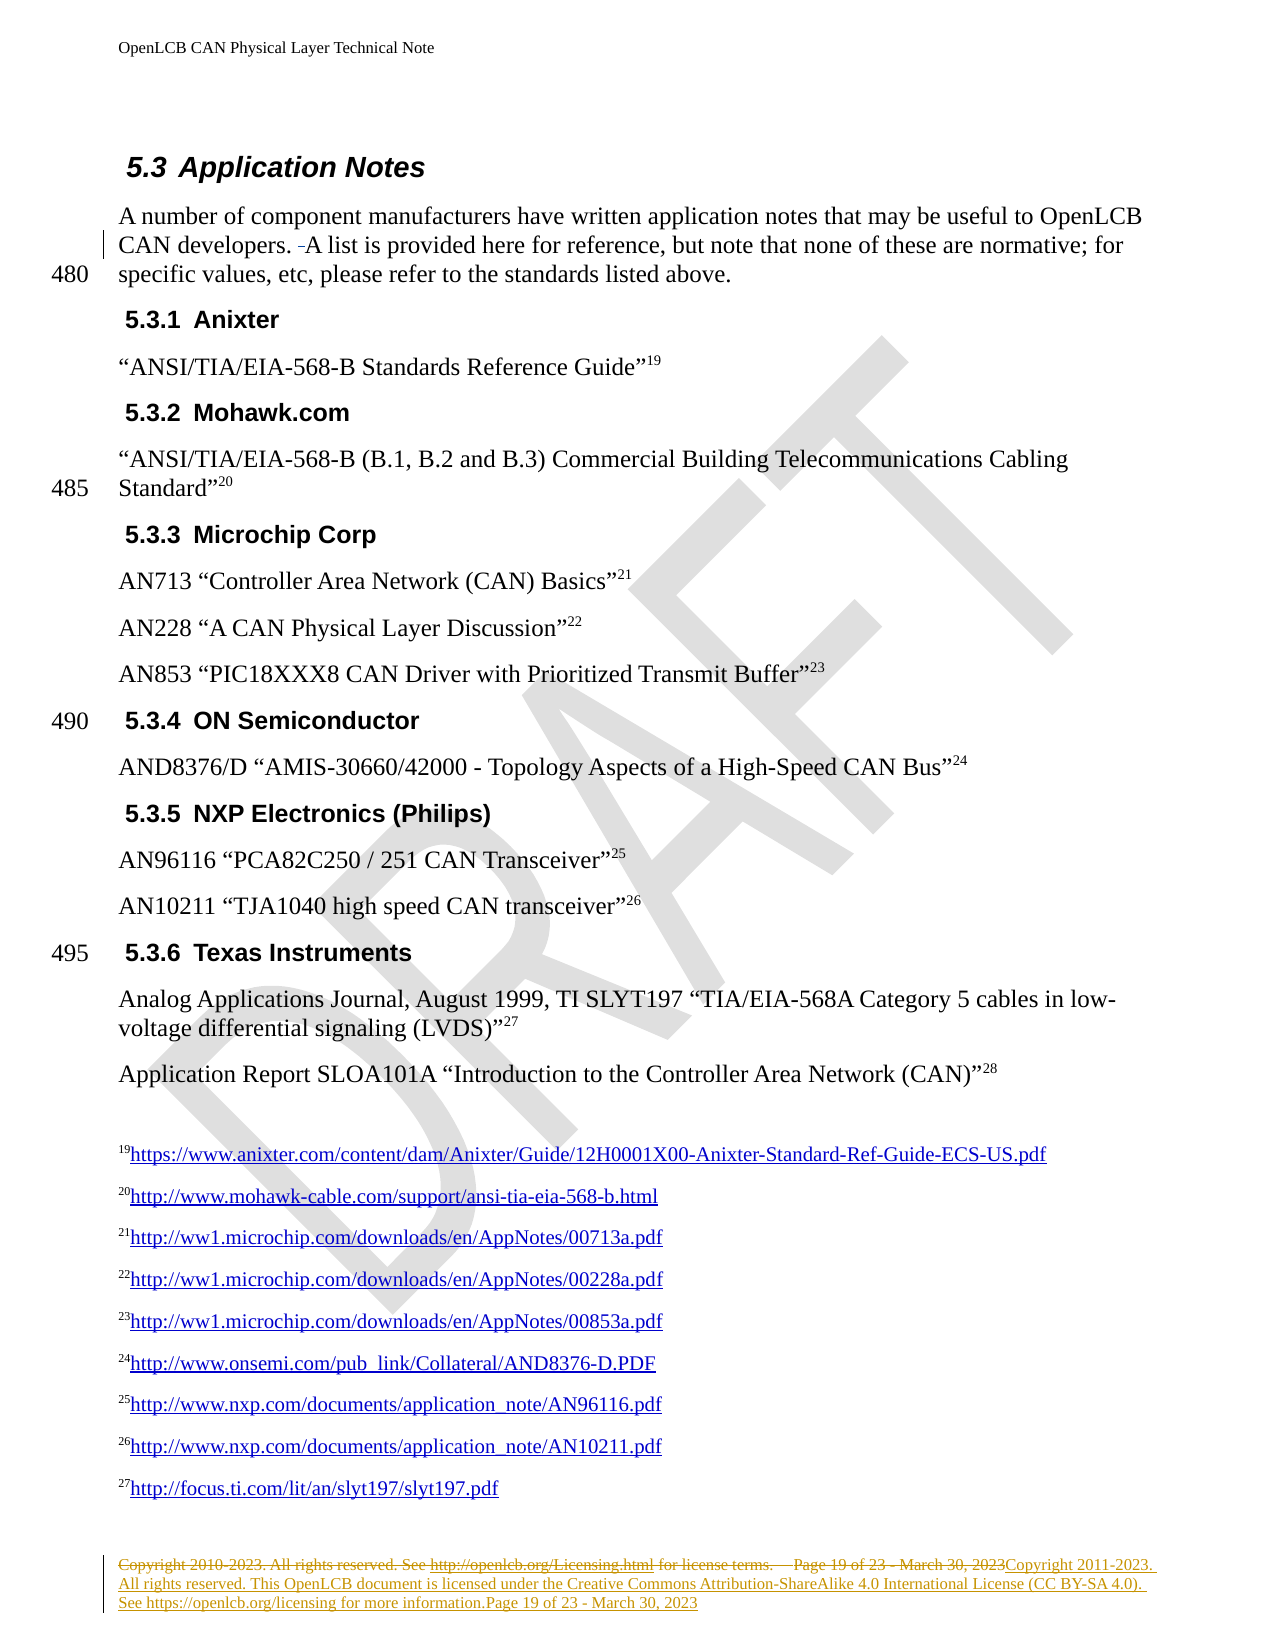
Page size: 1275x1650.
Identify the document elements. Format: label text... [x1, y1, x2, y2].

text https://www.anixter.com/content/dam/Anixter/Guide/12H0001X00-Anixter-Standard-Ref-Guide-ECS-US.pdf [465, 1142, 1157, 1166]
subtitle ON Semiconductor [118, 706, 543, 734]
text http://www.mohawk-cable.com/support/ansi-tia-eia-568-b.html [305, 1183, 440, 1204]
text A number of component manufacturers have written application notes that may be useful to OpenLCB CAN developers. A list is provided here for reference, but note that none of these are normative; for specific values, etc, please refer to the standards listed above. [118, 201, 1157, 287]
text http://ww1.microchip.com/downloads/en/AppNotes/00228a.pdf [418, 1267, 1157, 1291]
text “ANSI/TIA/EIA-568-B (B.1, B.2 and B.3) Commercial Building Telecommunications Cabling Standard” [118, 444, 897, 502]
text AN96116 “PCA82C250 / 251 CAN Transceiver” [835, 845, 1157, 874]
text [695, 613, 839, 641]
subtitle Texas Instruments [700, 938, 1157, 967]
text AND8376/D “AMIS-30660/42000 - Topology Aspects of a High-Speed CAN Bus” [588, 752, 674, 781]
text Analog Applications Journal, August 1999, TI SLYT197 “TIA/EIA-568A Category 5 cables in low-voltage differential signaling (LVDS)” [478, 984, 1157, 1042]
text AN96116 “PCA82C250 / 251 CAN Transceiver” [692, 845, 828, 874]
text http://ww1.microchip.com/downloads/en/AppNotes/00713a.pdf [347, 1225, 427, 1246]
text [893, 352, 1157, 380]
text Application Report SLOA101A “Introduction to the Controller Area Network (CAN)” [201, 1059, 391, 1088]
subtitle [796, 706, 1157, 734]
text AN10211 “TJA1040 high speed CAN transceiver” [543, 891, 653, 920]
text http://focus.ti.com/lit/an/slyt197/slyt197.pdf [118, 1476, 1157, 1500]
subtitle [880, 798, 1157, 827]
text [1054, 613, 1157, 641]
subtitle [607, 706, 771, 734]
text AND8376/D “AMIS-30660/42000 - Topology Aspects of a High-Speed CAN Bus” [685, 752, 818, 781]
text http://ww1.microchip.com/downloads/en/AppNotes/00713a.pdf [118, 1225, 325, 1249]
text [869, 613, 1036, 641]
subtitle Texas Instruments [543, 938, 680, 967]
text Analog Applications Journal, August 1999, TI SLYT197 “TIA/EIA-568A Category 5 cables in low-voltage differential signaling (LVDS)” [118, 984, 447, 1042]
text AND8376/D “AMIS-30660/42000 - Topology Aspects of a High-Speed CAN Bus” [118, 752, 571, 781]
text AN96116 “PCA82C250 / 251 CAN Transceiver” [118, 845, 370, 874]
subtitle [961, 520, 1157, 548]
text http://www.onsemi.com/pub_link/Collateral/AND8376-D.PDF [118, 1351, 1157, 1375]
text AN96116 “PCA82C250 / 251 CAN Transceiver” [511, 845, 626, 874]
text http://www.nxp.com/documents/application_note/AN96116.pdf [118, 1392, 1157, 1416]
subtitle [561, 711, 596, 734]
text AN713 “Controller Area Network (CAN) Basics” [118, 566, 649, 595]
text http://ww1.microchip.com/downloads/en/AppNotes/00228a.pdf [118, 1267, 367, 1291]
text “ANSI/TIA/EIA-568-B (B.1, B.2 and B.3) Commercial Building Telecommunications Cabling Standard” [885, 444, 1157, 502]
subtitle NXP Electronics (Philips) [118, 798, 598, 827]
text AN853 “PIC18XXX8 CAN Driver with Prioritized Transmit Buffer” [741, 659, 793, 685]
subtitle Application Notes [118, 150, 1157, 183]
text http://www.mohawk-cable.com/support/ansi-tia-eia-568-b.html [118, 1183, 284, 1208]
text Application Report SLOA101A “Introduction to the Controller Area Network (CAN)” [509, 1059, 1157, 1088]
text AN10211 “TJA1040 high speed CAN transceiver” [673, 891, 1157, 920]
text [1007, 566, 1157, 595]
text AN853 “PIC18XXX8 CAN Driver with Prioritized Transmit Buffer” [822, 659, 1157, 688]
text http://www.mohawk-cable.com/support/ansi-tia-eia-568-b.html [476, 1183, 1157, 1208]
text AN10211 “TJA1040 high speed CAN transceiver” [118, 891, 325, 920]
text AN96116 “PCA82C250 / 251 CAN Transceiver” [398, 845, 494, 874]
text AN10211 “TJA1040 high speed CAN transceiver” [364, 891, 515, 920]
text http://ww1.microchip.com/downloads/en/AppNotes/00853a.pdf [118, 1309, 1157, 1333]
text [678, 566, 990, 595]
text “ANSI/TIA/EIA-568-B Standards Reference Guide” [118, 352, 863, 380]
subtitle Anixter [118, 305, 1157, 334]
text https://www.anixter.com/content/dam/Anixter/Guide/12H0001X00-Anixter-Standard-Ref-Guide-ECS-US.pdf [118, 1142, 242, 1166]
subtitle Mohawk.com [118, 398, 817, 427]
text Application Report SLOA101A “Introduction to the Controller Area Network (CAN)” [408, 1059, 493, 1088]
subtitle [725, 520, 943, 548]
text https://www.anixter.com/content/dam/Anixter/Guide/12H0001X00-Anixter-Standard-Ref-Guide-ECS-US.pdf [264, 1142, 437, 1163]
subtitle [762, 798, 864, 827]
text AN228 “A CAN Physical Layer Discussion” [118, 613, 678, 641]
text http://www.nxp.com/documents/application_note/AN10211.pdf [118, 1434, 1157, 1458]
text AN853 “PIC18XXX8 CAN Driver with Prioritized Transmit Buffer” [118, 659, 725, 688]
subtitle Microchip Corp [118, 520, 695, 548]
subtitle [615, 798, 709, 827]
subtitle [857, 398, 1157, 427]
subtitle Texas Instruments [118, 938, 372, 967]
text http://ww1.microchip.com/downloads/en/AppNotes/00713a.pdf [459, 1225, 1157, 1249]
text AND8376/D “AMIS-30660/42000 - Topology Aspects of a High-Speed CAN Bus” [834, 752, 1157, 781]
subtitle Texas Instruments [388, 938, 509, 967]
